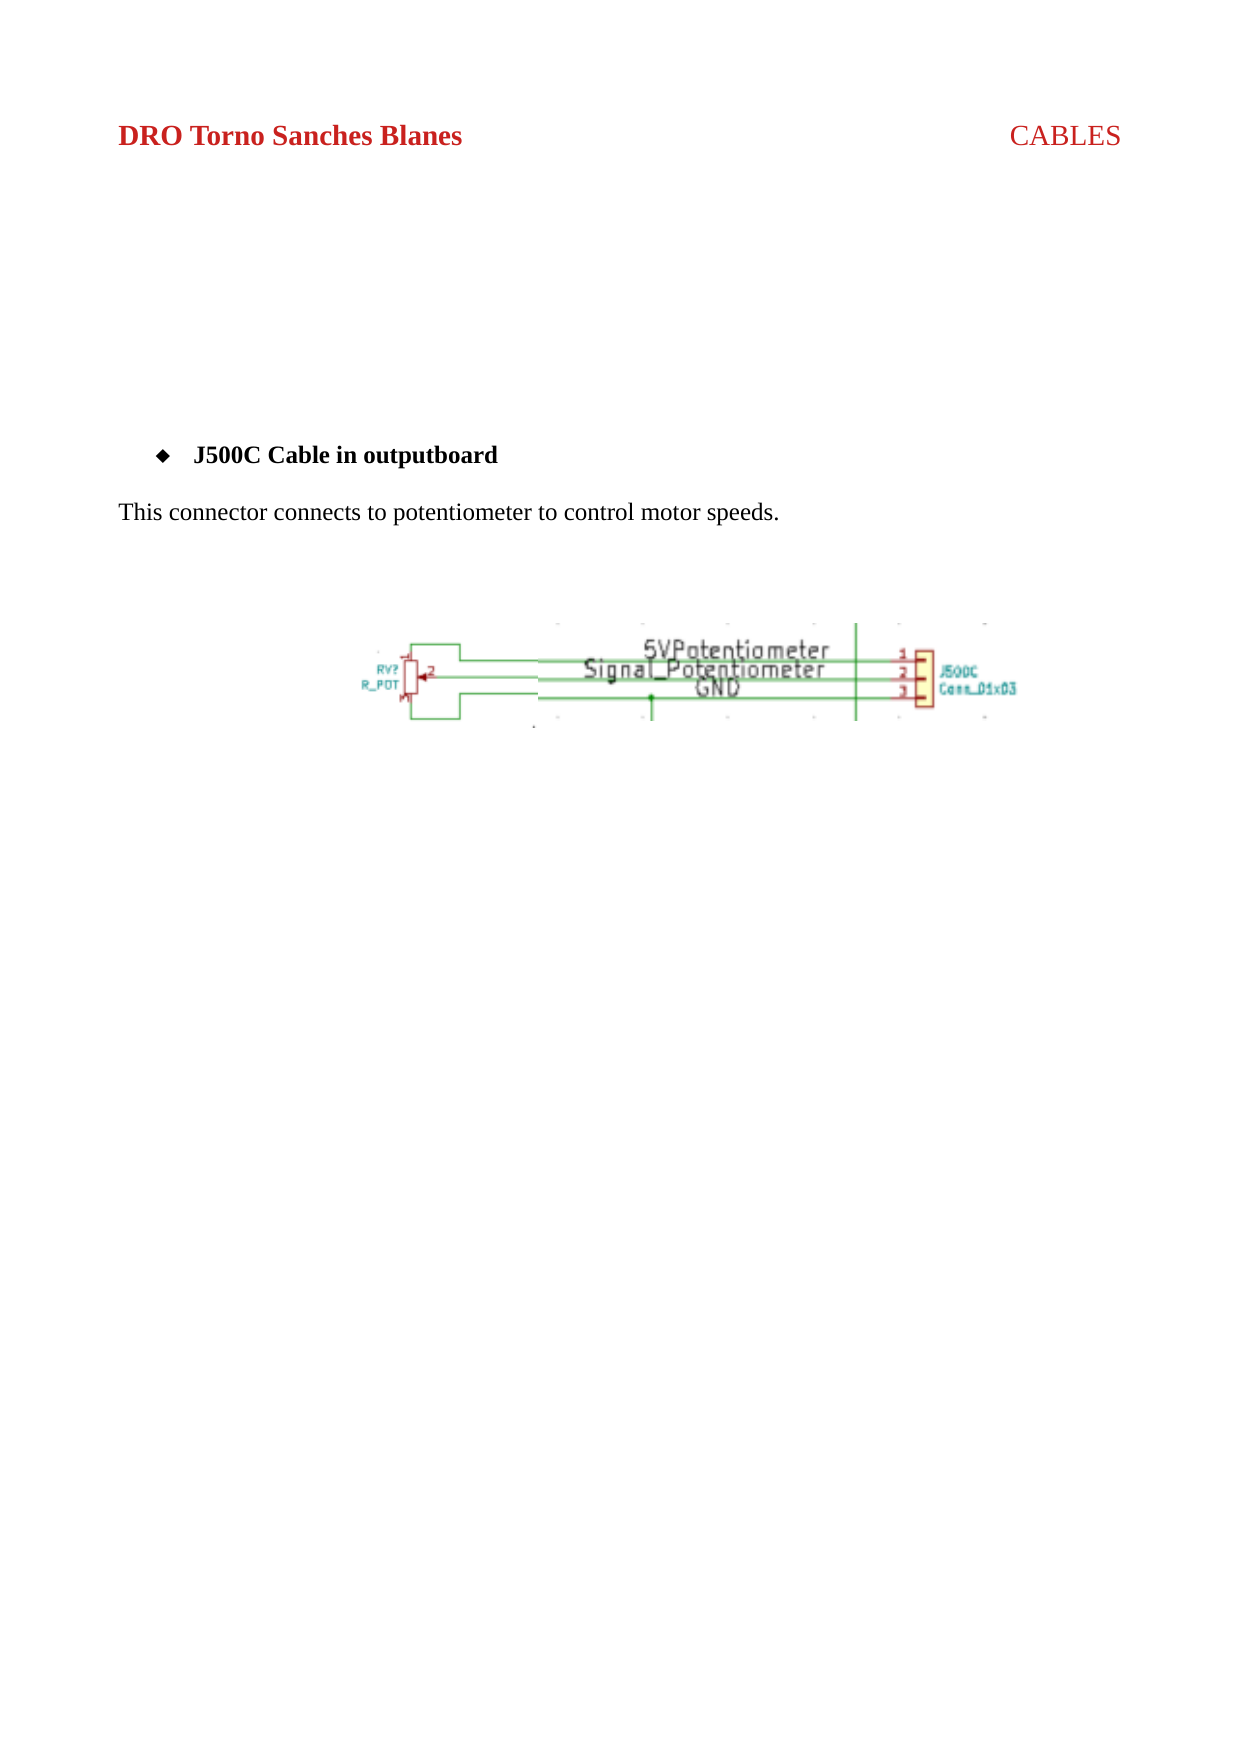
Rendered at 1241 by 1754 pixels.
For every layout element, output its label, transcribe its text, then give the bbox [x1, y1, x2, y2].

text This connector connects to potentiometer to control motor speeds. [118, 497, 1122, 526]
list J500C Cable in outputboard [156, 440, 1122, 469]
picture [359, 623, 1037, 728]
